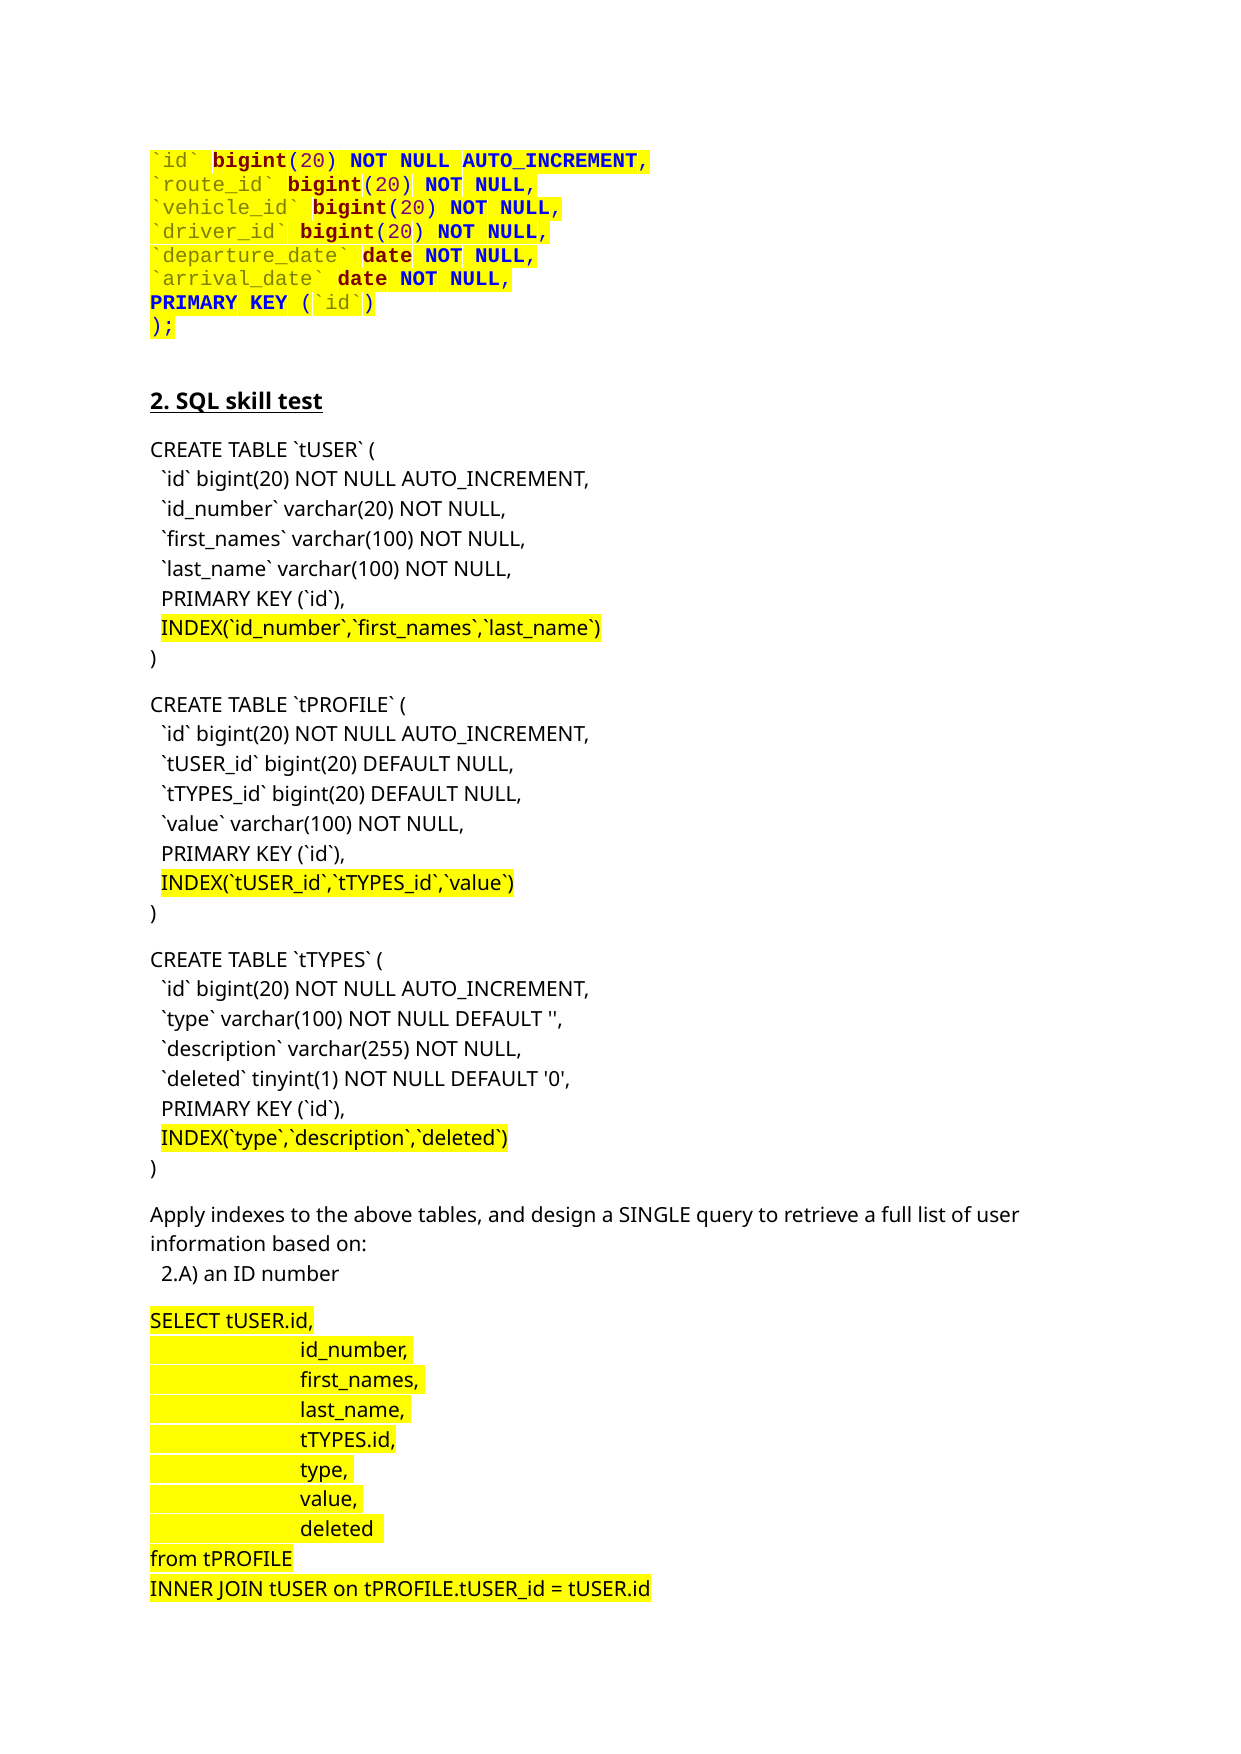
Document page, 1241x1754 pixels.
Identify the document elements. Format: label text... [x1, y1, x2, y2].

text type, [150, 1455, 1090, 1483]
text `id` bigint(20) NOT NULL AUTO_INCREMENT, [150, 150, 1090, 174]
text CREATE TABLE `tPROFILE` ( `id` bigint(20) NOT NULL AUTO_INCREMENT, `tUSER_id` bigint(20) DEFAULT NULL, `tTYPES_id` bigint(20) DEFAULT NULL, `value` varchar(100) NOT NULL, PRIMARY KEY (`id`), INDEX(`tUSER_id`,`tTYPES_id`,`value`) ) [150, 690, 1090, 927]
text last_name, [150, 1395, 1090, 1423]
text CREATE TABLE `tTYPES` ( `id` bigint(20) NOT NULL AUTO_INCREMENT, `type` varchar(100) NOT NULL DEFAULT '', `description` varchar(255) NOT NULL, `deleted` tinyint(1) NOT NULL DEFAULT '0', PRIMARY KEY (`id`), INDEX(`type`,`description`,`deleted`) ) [150, 945, 1090, 1182]
text 2. SQL skill test [150, 385, 1090, 416]
text first_names, [150, 1365, 1090, 1394]
text deleted [150, 1514, 1090, 1543]
text `route_id` bigint(20) NOT NULL, [150, 174, 1090, 197]
text ); [150, 316, 1090, 339]
text `vehicle_id` bigint(20) NOT NULL, [150, 197, 1090, 221]
text PRIMARY KEY (`id`) [150, 292, 1090, 316]
text value, [150, 1484, 1090, 1513]
text from tPROFILE [150, 1544, 1090, 1572]
text tTYPES.id, [150, 1425, 1090, 1453]
text CREATE TABLE `tUSER` ( `id` bigint(20) NOT NULL AUTO_INCREMENT, `id_number` varchar(20) NOT NULL, `first_names` varchar(100) NOT NULL, `last_name` varchar(100) NOT NULL, PRIMARY KEY (`id`), INDEX(`id_number`,`first_names`,`last_name`) ) [150, 435, 1090, 672]
text `arrival_date` date NOT NULL, [150, 268, 1090, 292]
text INNER JOIN tUSER on tPROFILE.tUSER_id = tUSER.id [150, 1574, 1090, 1602]
text `driver_id` bigint(20) NOT NULL, [150, 221, 1090, 244]
text `departure_date` date NOT NULL, [150, 244, 1090, 268]
text id_number, [150, 1336, 1090, 1364]
text SELECT tUSER.id, [150, 1306, 1090, 1334]
text Apply indexes to the above tables, and design a SINGLE query to retrieve a full list of user information based on: 2.A) an ID number [150, 1200, 1090, 1288]
